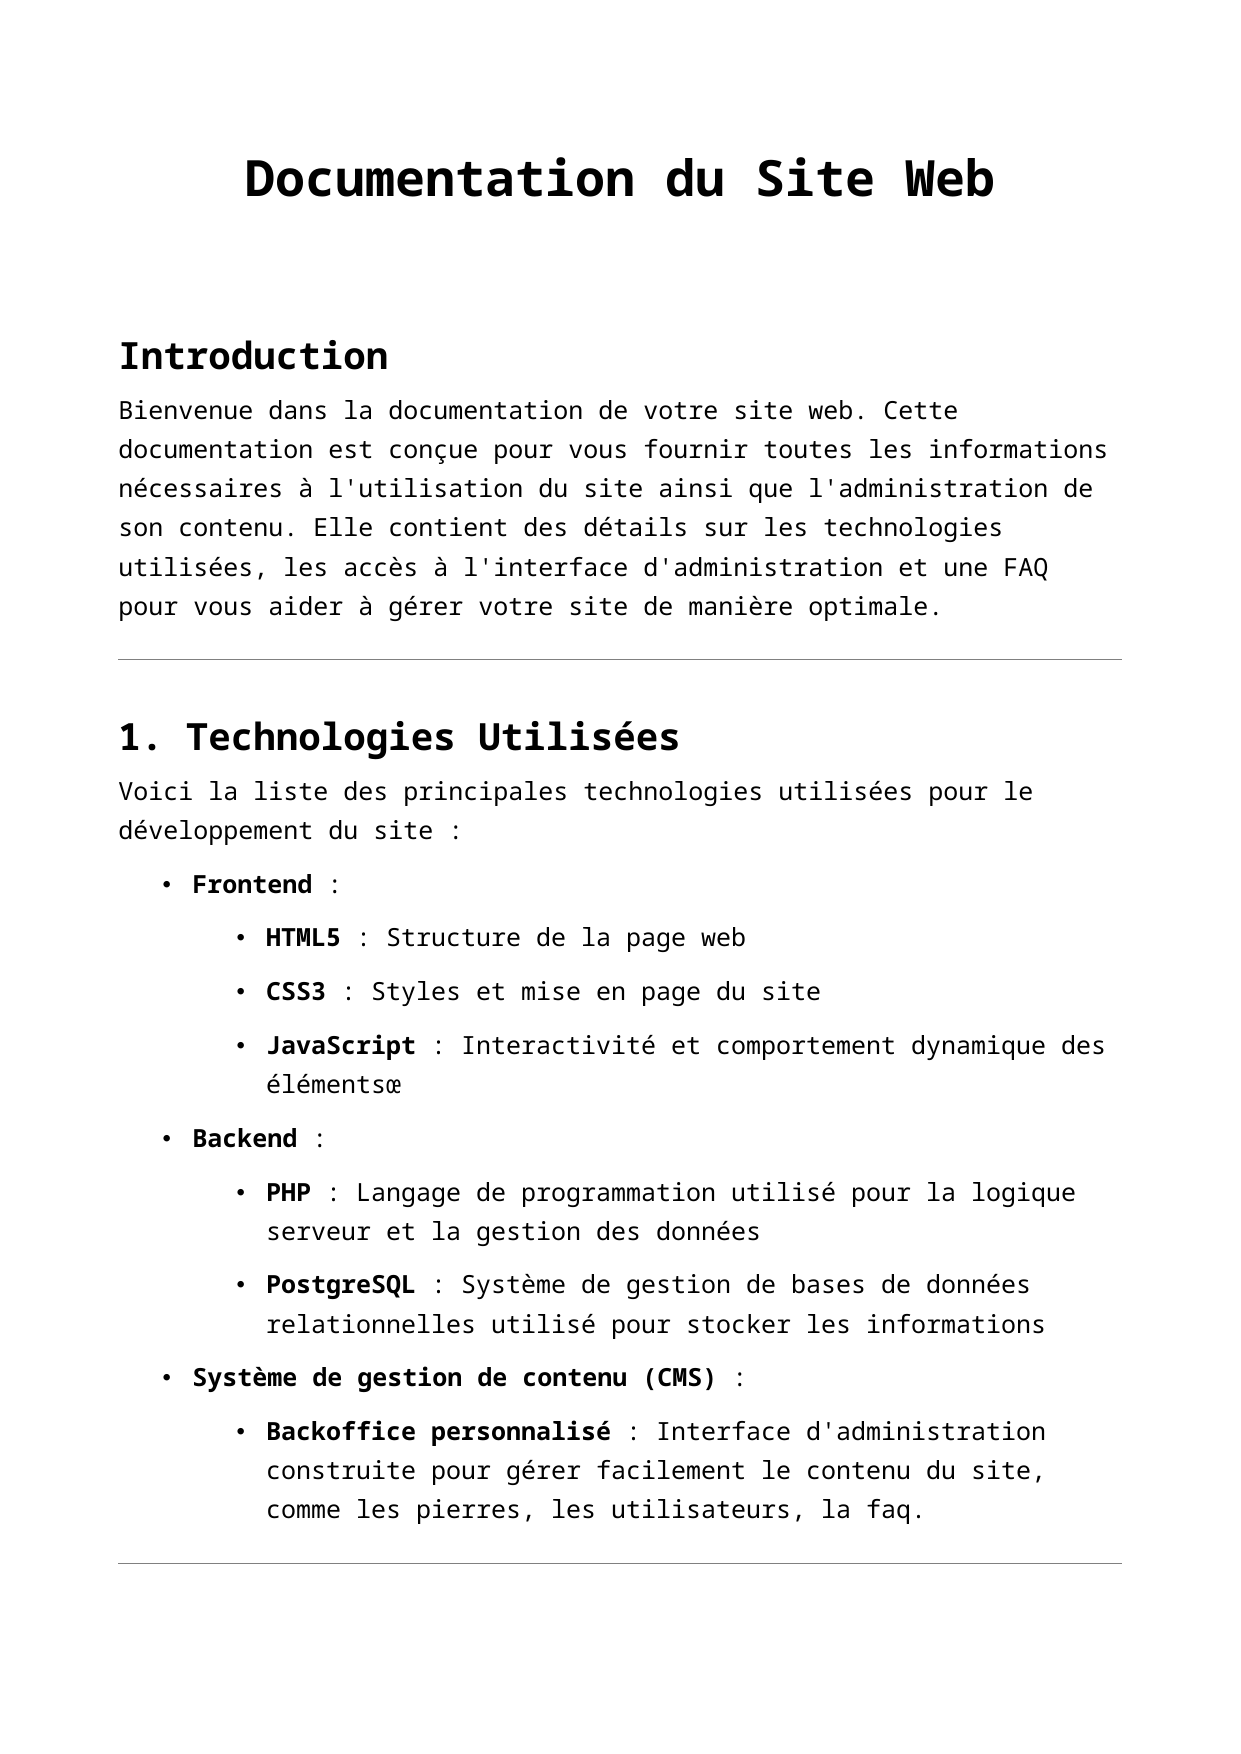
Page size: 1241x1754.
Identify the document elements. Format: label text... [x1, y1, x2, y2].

list PHP : Langage de programmation utilisé pour la logique serveur et la gestion des données [236, 1174, 1122, 1247]
list Système de gestion de contenu (CMS) : [162, 1360, 1122, 1394]
list Backend : [162, 1121, 1122, 1154]
list PostgreSQL : Système de gestion de bases de données relationnelles utilisé pour stocker les informations [236, 1267, 1122, 1340]
text Voici la liste des principales technologies utilisées pour le développement du site : [118, 773, 1122, 847]
list HTML5 : Structure de la page web [236, 920, 1122, 954]
text Bienvenue dans la documentation de votre site web. Cette documentation est conçue pour vous fournir toutes les informations nécessaires à l'utilisation du site ainsi que l'administration de son contenu. Elle contient des détails sur les technologies utilisées, les accès à l'interface d'administration et une FAQ pour vous aider à gérer votre site de manière optimale. [118, 392, 1122, 622]
subtitle Introduction [118, 329, 1122, 380]
subtitle Documentation du Site Web [118, 143, 1122, 211]
list Frontend : [162, 866, 1122, 900]
list CSS3 : Styles et mise en page du site [236, 974, 1122, 1008]
list Backoffice personnalisé : Interface d'administration construite pour gérer facilement le contenu du site, comme les pierres, les utilisateurs, la faq. [236, 1414, 1122, 1526]
subtitle 1. Technologies Utilisées [118, 710, 1122, 761]
list JavaScript : Interactivité et comportement dynamique des élémentsœ [236, 1028, 1122, 1101]
